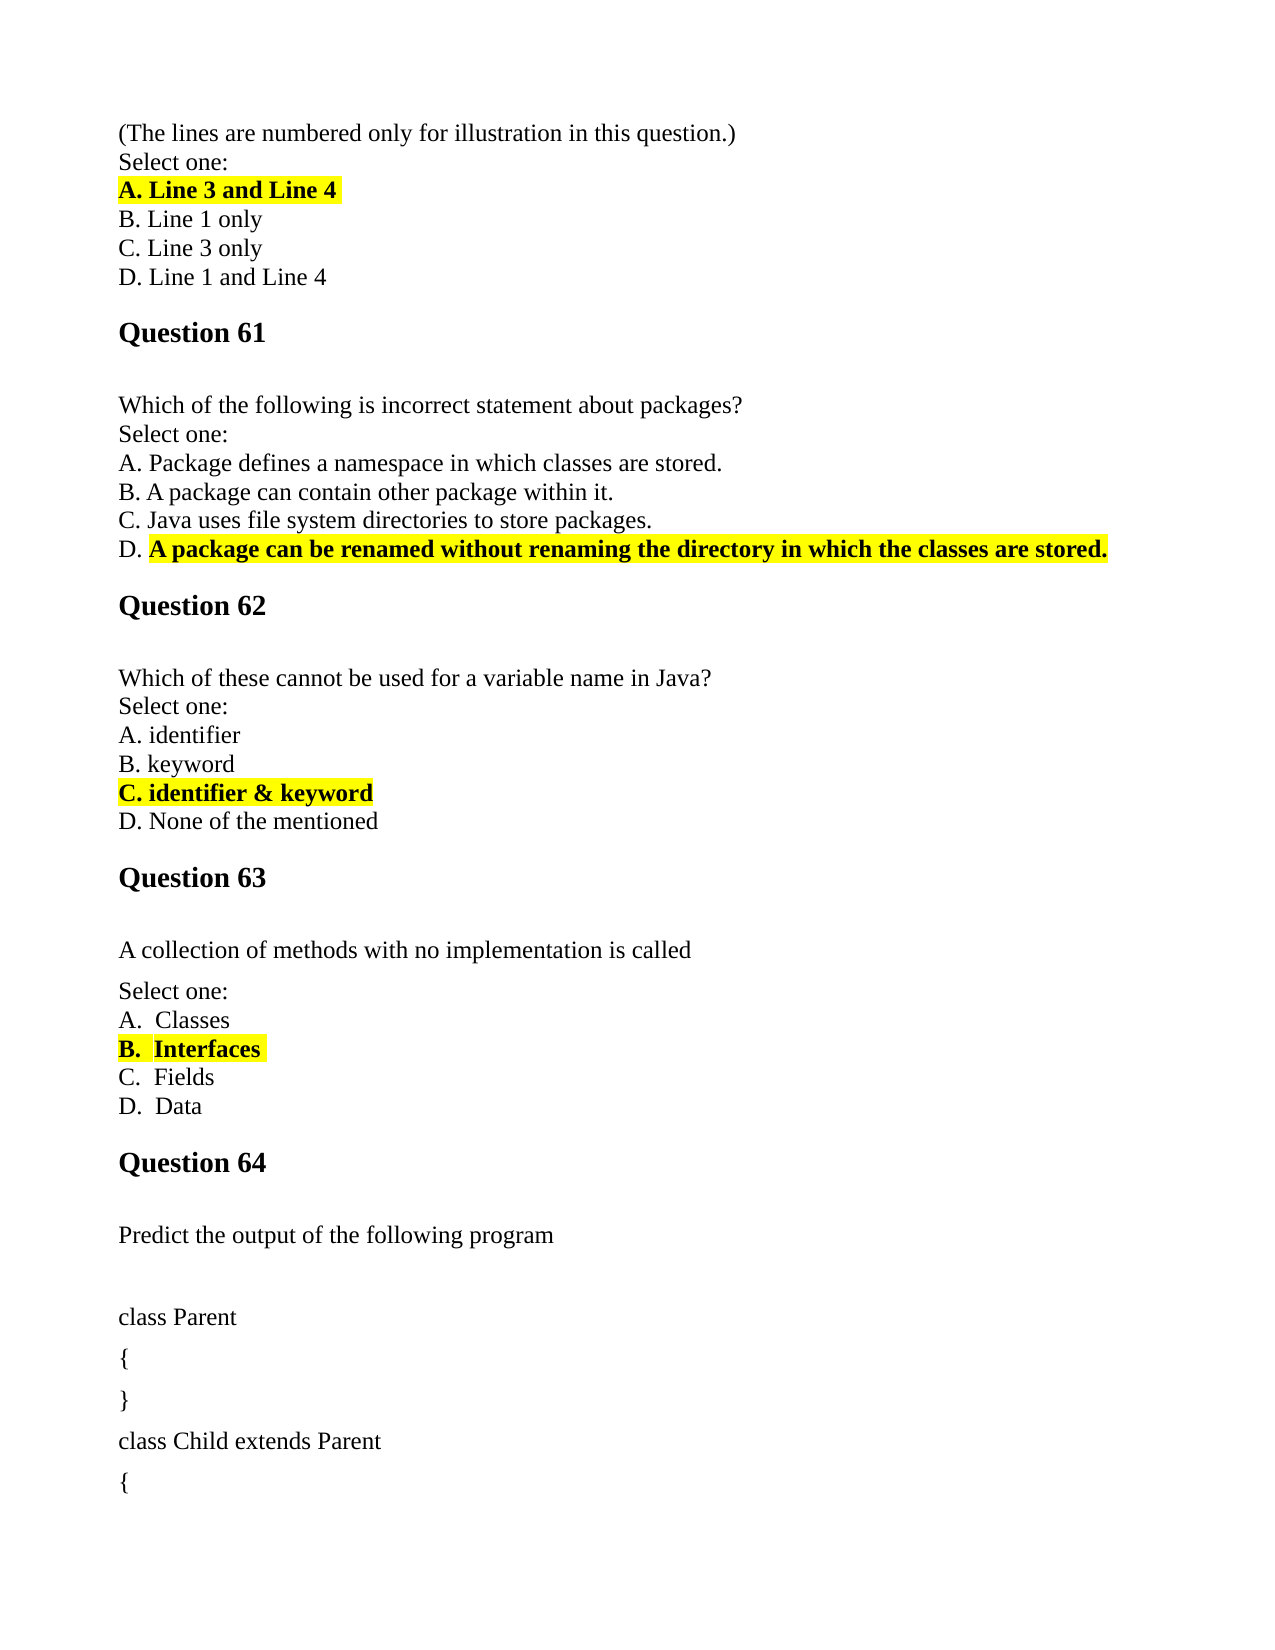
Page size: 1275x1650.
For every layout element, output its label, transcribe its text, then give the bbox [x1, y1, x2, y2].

text D. Data [118, 1091, 1157, 1120]
text (The lines are numbered only for illustration in this question.) [118, 118, 1157, 147]
text A collection of methods with no implementation is called [118, 935, 1157, 964]
subtitle Question 63 [118, 860, 1157, 894]
text A. Line 3 and Line 4 [118, 176, 1157, 204]
text D. Line 1 and Line 4 [118, 262, 1157, 291]
text { [118, 1467, 1157, 1496]
text D. A package can be renamed without renaming the directory in which the classes are stored. [118, 534, 1157, 563]
text } [118, 1385, 1157, 1413]
text C. Java uses file system directories to store packages. [118, 505, 1157, 534]
text class Parent [118, 1302, 1157, 1331]
text Predict the output of the following program [118, 1220, 1157, 1248]
text Select one: [118, 976, 1157, 1005]
subtitle Question 61 [118, 316, 1157, 349]
text Which of these cannot be used for a variable name in Java? [118, 663, 1157, 691]
subtitle Question 64 [118, 1145, 1157, 1178]
text Select one: [118, 147, 1157, 176]
text C. Fields [118, 1062, 1157, 1091]
subtitle Question 62 [118, 588, 1157, 621]
text B. Line 1 only [118, 204, 1157, 233]
text B. keyword [118, 749, 1157, 778]
text D. None of the mentioned [118, 806, 1157, 835]
text B. A package can contain other package within it. [118, 477, 1157, 505]
text Which of the following is incorrect statement about packages? [118, 390, 1157, 419]
text class Child extends Parent [118, 1426, 1157, 1455]
text Select one: [118, 419, 1157, 448]
text Select one: [118, 691, 1157, 720]
text { [118, 1343, 1157, 1372]
text B. Interfaces [118, 1034, 1157, 1062]
text C. identifier & keyword [118, 778, 1157, 806]
text A. Package defines a namespace in which classes are stored. [118, 448, 1157, 477]
text C. Line 3 only [118, 233, 1157, 262]
text A. Classes [118, 1005, 1157, 1034]
text A. identifier [118, 720, 1157, 749]
